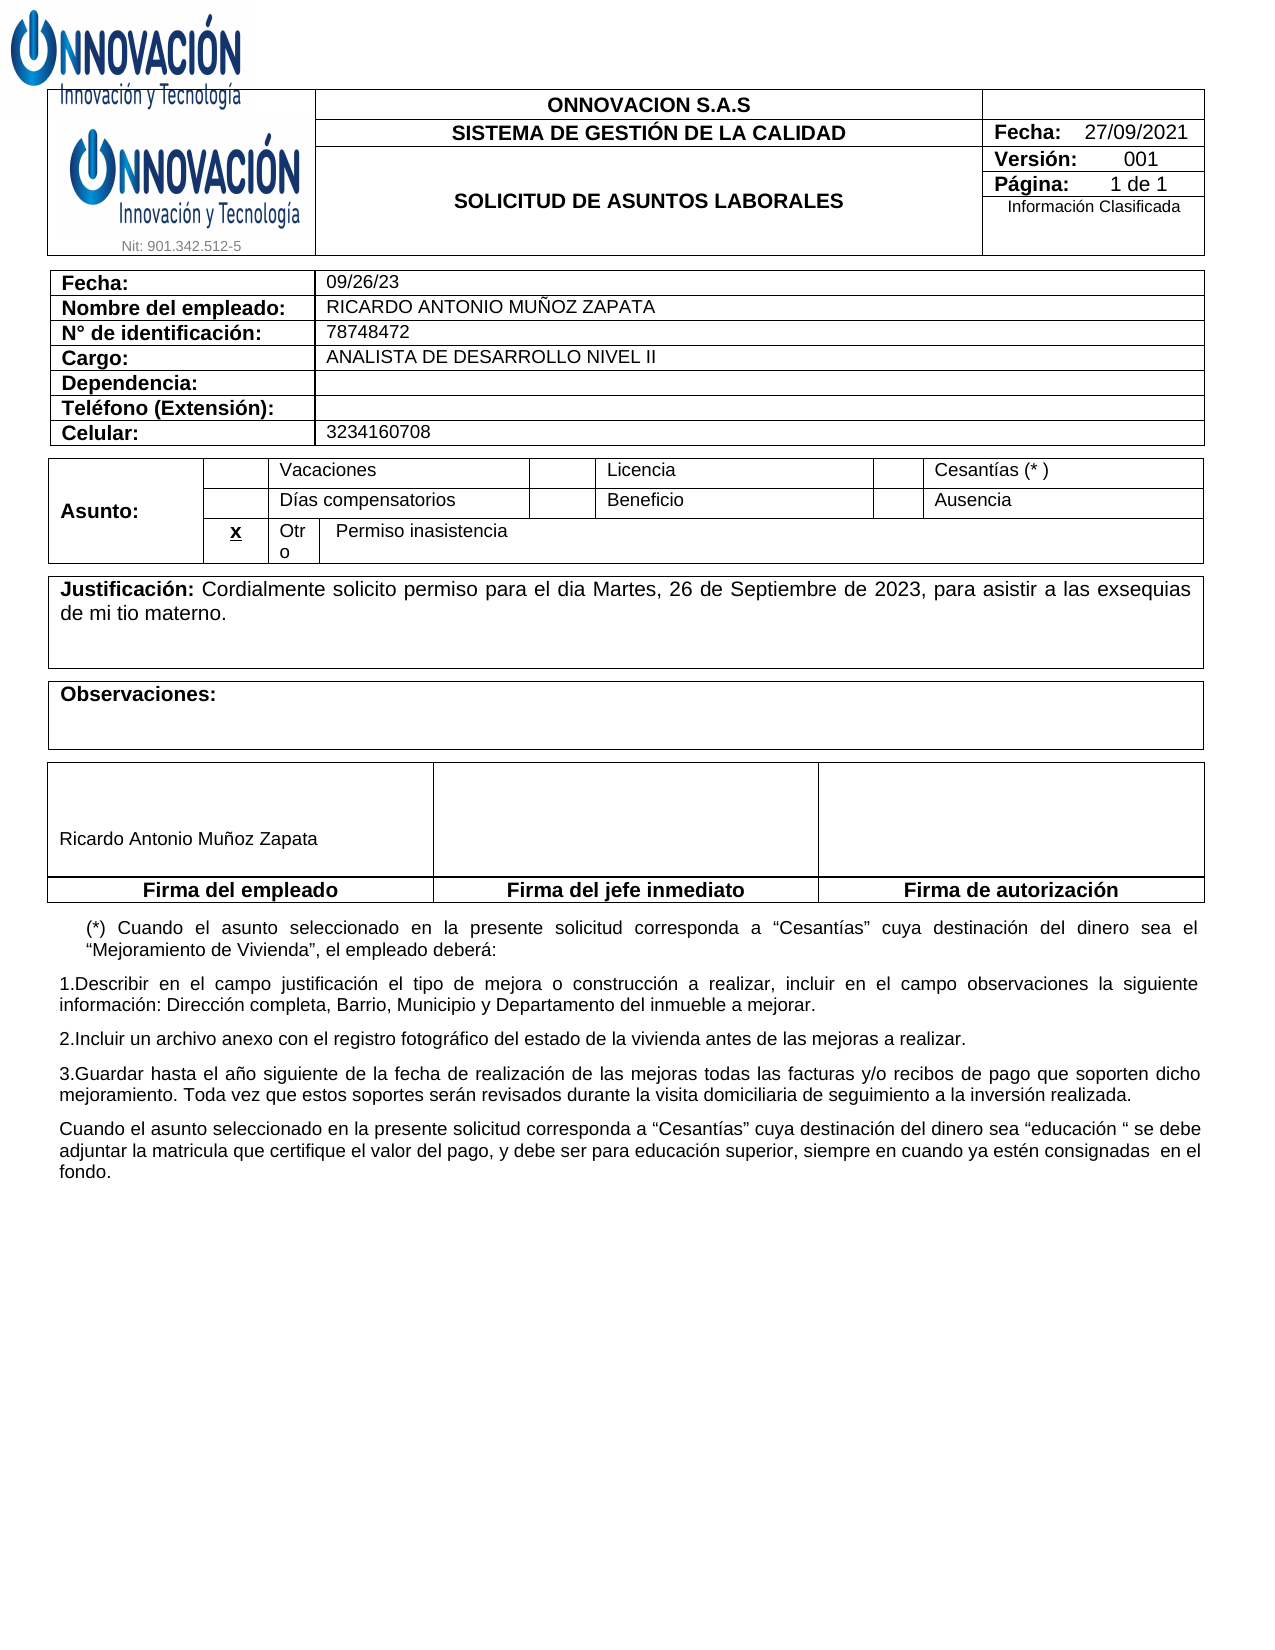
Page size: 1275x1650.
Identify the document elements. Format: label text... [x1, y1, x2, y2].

table_header Fecha: [51, 271, 314, 295]
table_header [819, 763, 1204, 876]
table_cell Nombre del empleado: [51, 296, 314, 320]
table_cell [874, 489, 923, 518]
text 3.Guardar hasta el año siguiente de la fecha de realización de las mejoras todas las facturas y/o recibos de pago que soporten dicho mejoramiento. Toda vez que estos soportes serán revisados durante la visita domiciliaria de seguimiento a la inversión realizada. [59, 1062, 1202, 1105]
table_cell [316, 396, 1204, 420]
table_cell Página: 1 de 1 [983, 172, 1204, 196]
table_cell Celular: [51, 421, 314, 445]
table_cell Otro [269, 519, 319, 562]
table_cell Teléfono (Extensión): [51, 396, 314, 420]
table_header Vacaciones [269, 459, 529, 488]
table_header [983, 90, 1204, 119]
table_cell Firma del empleado [48, 878, 433, 902]
table_cell [204, 489, 268, 518]
table_header [874, 459, 923, 488]
table_header Licencia [596, 459, 873, 488]
table_header Justificación: Cordialmente solicito permiso para el dia Martes, 26 de Septiembre de 2023, para asistir a las exsequias de mi tio materno. [49, 577, 1203, 668]
table_header ONNOVACION S.A.S [316, 90, 982, 119]
table_header Ricardo Antonio Muñoz Zapata [48, 763, 433, 876]
table_cell 78748472 [316, 321, 1204, 345]
table_cell Firma del jefe inmediato [434, 878, 818, 902]
table_header Asunto: [49, 459, 203, 562]
table_header Nit: 901.342.512-5 [48, 90, 315, 255]
table_cell Información Clasificada [983, 197, 1204, 255]
table_cell RICARDO ANTONIO MUÑOZ ZAPATA [316, 296, 1204, 320]
table_cell Ausencia [924, 489, 1203, 518]
table_header [434, 763, 818, 876]
picture [48, 90, 310, 238]
table_cell Beneficio [596, 489, 873, 518]
text (*) Cuando el asunto seleccionado en la presente solicitud corresponda a “Cesantías” cuya destinación del dinero sea el “Mejoramiento de Vivienda”, el empleado deberá: [86, 917, 1198, 960]
picture [0, 0, 251, 119]
table_cell SOLICITUD DE ASUNTOS LABORALES [316, 147, 982, 255]
table_header [204, 459, 268, 488]
table_cell x [204, 519, 268, 562]
table_cell 3234160708 [316, 421, 1204, 445]
text 1.Describir en el campo justificación el tipo de mejora o construcción a realizar, incluir en el campo observaciones la siguiente información: Dirección completa, Barrio, Municipio y Departamento del inmueble a mejorar. [59, 973, 1200, 1016]
table_cell N° de identificación: [51, 321, 314, 345]
table_cell Firma de autorización [819, 878, 1204, 902]
table_cell [316, 371, 1204, 395]
table_header [530, 459, 595, 488]
table_cell Días compensatorios [269, 489, 529, 518]
table_cell SISTEMA DE GESTIÓN DE LA CALIDAD [316, 120, 982, 146]
table_cell Permiso inasistencia [320, 519, 1203, 562]
table_cell Versión: 001 [983, 147, 1204, 171]
table_cell Cargo: [51, 346, 314, 370]
table_header Observaciones: [49, 682, 1203, 749]
table_cell ANALISTA DE DESARROLLO NIVEL II [316, 346, 1204, 370]
text 2.Incluir un archivo anexo con el registro fotográfico del estado de la vivienda antes de las mejoras a realizar. [59, 1028, 1216, 1050]
table_cell Fecha: 27/09/2021 [983, 120, 1204, 146]
table_cell [530, 489, 595, 518]
text Cuando el asunto seleccionado en la presente solicitud corresponda a “Cesantías” cuya destinación del dinero sea “educación “ se debe adjuntar la matricula que certifique el valor del pago, y debe ser para educación superior, siempre en cuando ya estén consignadas en el fondo. [59, 1118, 1202, 1183]
table_cell Dependencia: [51, 371, 314, 395]
table_header Cesantías (* ) [924, 459, 1203, 488]
table_header 26/09/23 [316, 271, 1204, 295]
